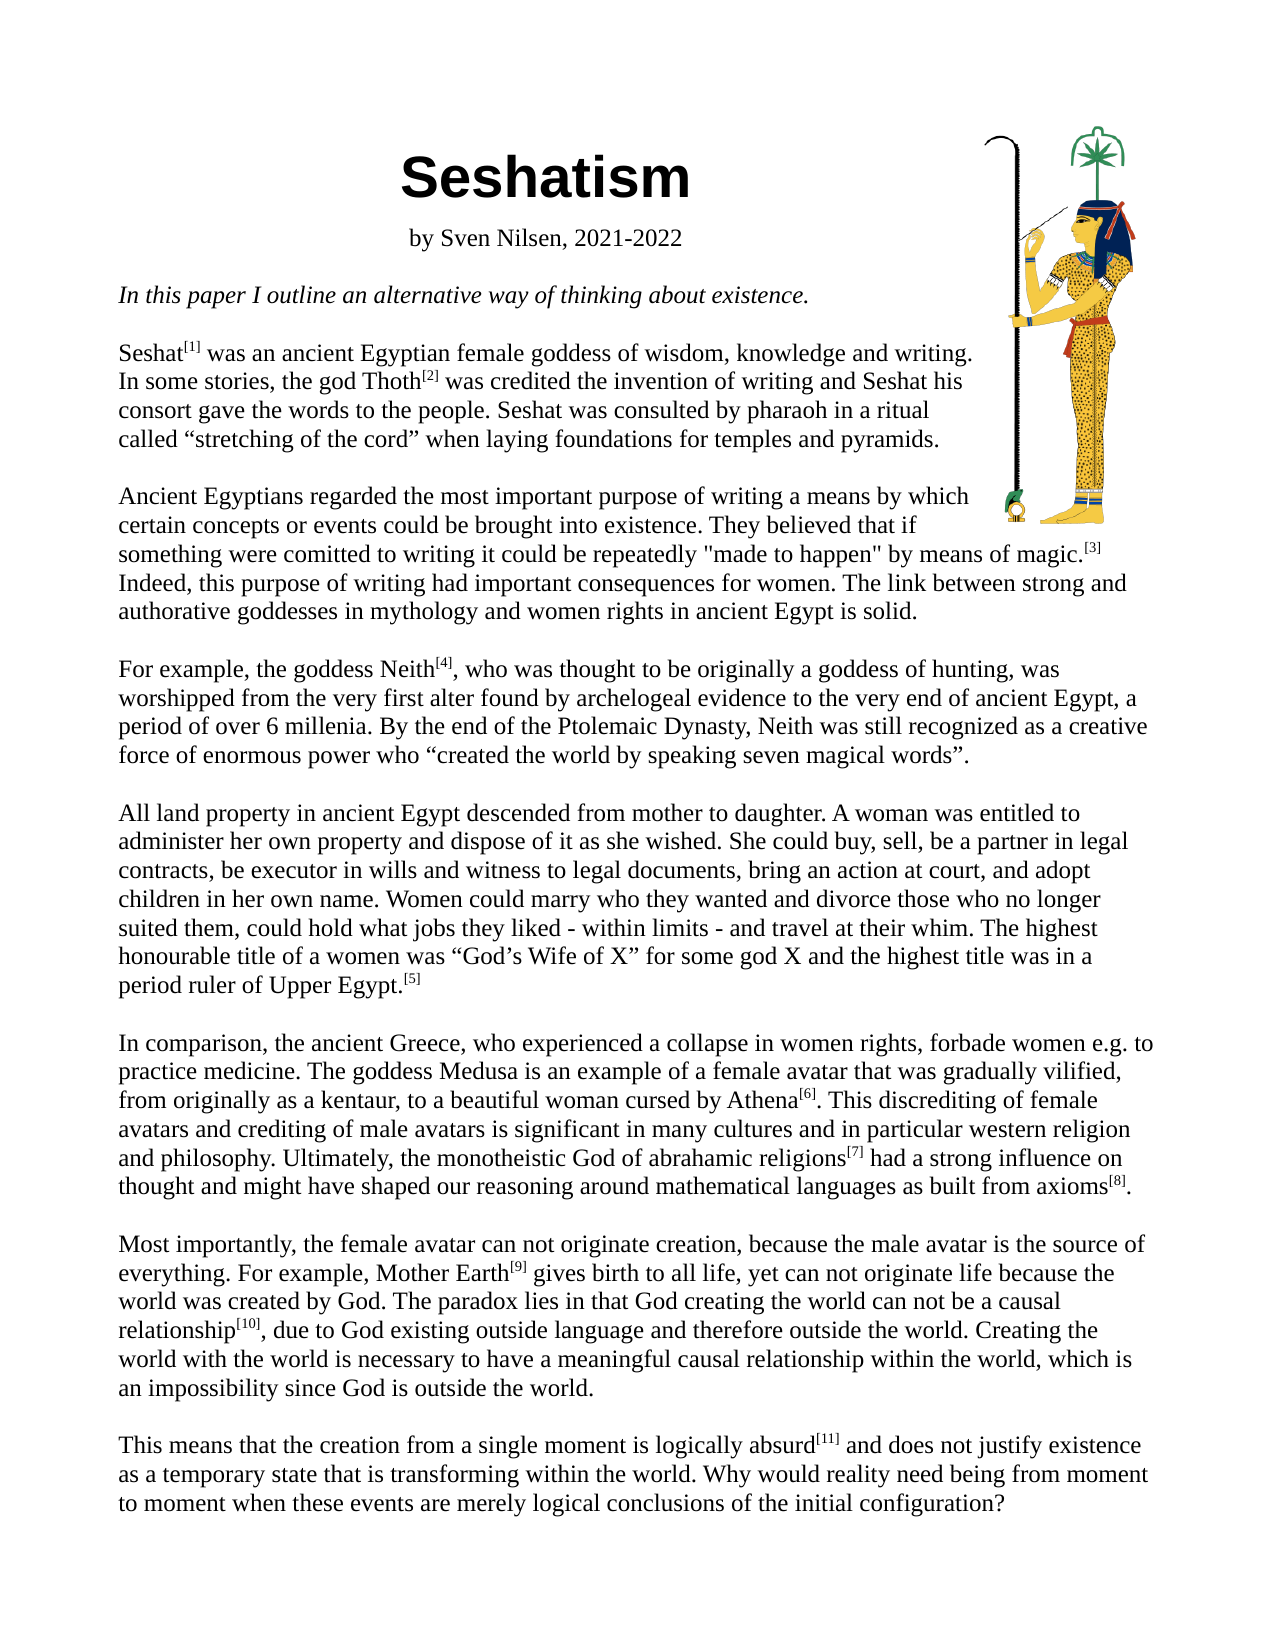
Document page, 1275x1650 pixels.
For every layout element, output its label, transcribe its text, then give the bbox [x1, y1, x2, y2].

text In this paper I outline an alternative way of thinking about existence. [118, 280, 973, 309]
picture [973, 122, 1153, 526]
text For example, the goddess Neith[4], who was thought to be originally a goddess of hunting, was worshipped from the very first alter found by archelogeal evidence to the very end of ancient Egypt, a period of over 6 millenia. By the end of the Ptolemaic Dynasty, Neith was still recognized as a creative force of enormous power who “created the world by speaking seven magical words”. [118, 654, 1157, 769]
text This means that the creation from a single moment is logically absurd[11] and does not justify existence as a temporary state that is transforming within the world. Why would reality need being from moment to moment when these events are merely logical conclusions of the initial configuration? [118, 1430, 1157, 1516]
text Most importantly, the female avatar can not originate creation, because the male avatar is the source of everything. For example, Mother Earth[9] gives birth to all life, yet can not originate life because the world was created by God. The paradox lies in that God creating the world can not be a causal relationship[10], due to God existing outside language and therefore outside the world. Creating the world with the world is necessary to have a meaningful causal relationship within the world, which is an impossibility since God is outside the world. [118, 1229, 1157, 1401]
text In comparison, the ancient Greece, who experienced a collapse in women rights, forbade women e.g. to practice medicine. The goddess Medusa is an example of a female avatar that was gradually vilified, from originally as a kentaur, to a beautiful woman cursed by Athena[6]. This discrediting of female avatars and crediting of male avatars is significant in many cultures and in particular western religion and philosophy. Ultimately, the monotheistic God of abrahamic religions[7] had a strong influence on thought and might have shaped our reasoning around mathematical languages as built from axioms[8]. [118, 1028, 1157, 1200]
text Seshat[1] was an ancient Egyptian female goddess of wisdom, knowledge and writing. In some stories, the god Thoth[2] was credited the invention of writing and Seshat his consort gave the words to the people. Seshat was consulted by pharaoh in a ritual called “stretching of the cord” when laying foundations for temples and pyramids. [118, 338, 973, 453]
title [1153, 143, 1157, 210]
text All land property in ancient Egypt descended from mother to daughter. A woman was entitled to administer her own property and dispose of it as she wished. She could buy, sell, be a partner in legal contracts, be executor in wills and witness to legal documents, bring an action at court, and adopt children in her own name. Women could marry who they wanted and divorce those who no longer suited them, could hold what jobs they liked - within limits - and travel at their whim. The highest honourable title of a women was “God’s Wife of X” for some god X and the highest title was in a period ruler of Upper Egypt.[5] [118, 798, 1157, 999]
text Ancient Egyptians regarded the most important purpose of writing a means by which certain concepts or events could be brought into existence. They believed that if something were comitted to writing it could be repeatedly "made to happen" by means of magic.[3] Indeed, this purpose of writing had important consequences for women. The link between strong and authorative goddesses in mythology and women rights in ancient Egypt is solid. [118, 481, 1157, 625]
title Seshatism [118, 143, 973, 210]
text by Sven Nilsen, 2021-2022 [118, 223, 973, 251]
